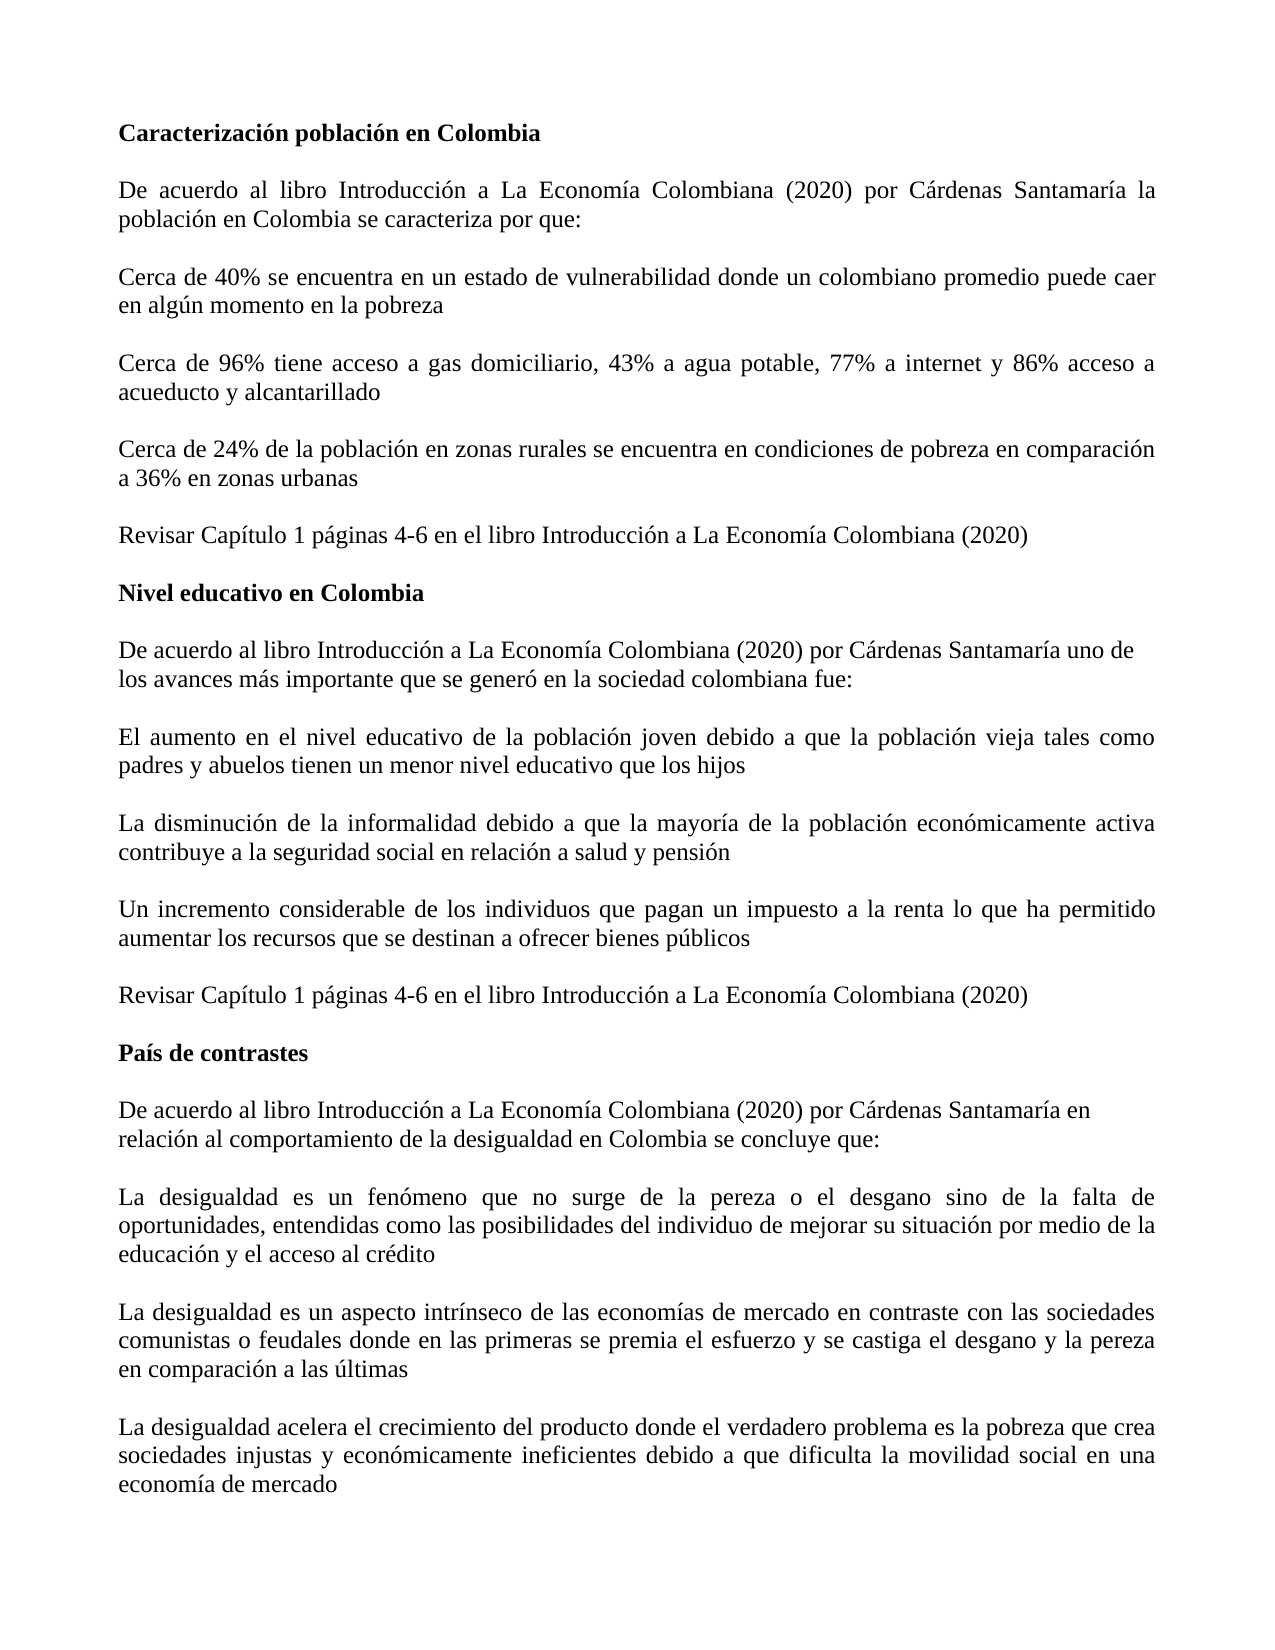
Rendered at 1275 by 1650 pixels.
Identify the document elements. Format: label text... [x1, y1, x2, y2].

text El aumento en el nivel educativo de la población joven debido a que la población vieja tales como padres y abuelos tienen un menor nivel educativo que los hijos [118, 722, 1157, 779]
text Un incremento considerable de los individuos que pagan un impuesto a la renta lo que ha permitido aumentar los recursos que se destinan a ofrecer bienes públicos [118, 894, 1157, 952]
text La desigualdad es un aspecto intrínseco de las economías de mercado en contraste con las sociedades comunistas o feudales donde en las primeras se premia el esfuerzo y se castiga el desgano y la pereza en comparación a las últimas [118, 1297, 1157, 1383]
text País de contrastes [118, 1038, 1157, 1067]
text Cerca de 40% se encuentra en un estado de vulnerabilidad donde un colombiano promedio puede caer en algún momento en la pobreza [118, 262, 1157, 319]
text De acuerdo al libro Introducción a La Economía Colombiana (2020) por Cárdenas Santamaría uno de los avances más importante que se generó en la sociedad colombiana fue: [118, 636, 1157, 693]
text Nivel educativo en Colombia [118, 578, 1157, 607]
text De acuerdo al libro Introducción a La Economía Colombiana (2020) por Cárdenas Santamaría la población en Colombia se caracteriza por que: [118, 176, 1157, 233]
text La disminución de la informalidad debido a que la mayoría de la población económicamente activa contribuye a la seguridad social en relación a salud y pensión [118, 808, 1157, 866]
text Revisar Capítulo 1 páginas 4-6 en el libro Introducción a La Economía Colombiana (2020) [118, 521, 1157, 549]
text Cerca de 24% de la población en zonas rurales se encuentra en condiciones de pobreza en comparación a 36% en zonas urbanas [118, 434, 1157, 492]
text Revisar Capítulo 1 páginas 4-6 en el libro Introducción a La Economía Colombiana (2020) [118, 981, 1157, 1009]
text Caracterización población en Colombia [118, 118, 1157, 147]
text La desigualdad es un fenómeno que no surge de la pereza o el desgano sino de la falta de oportunidades, entendidas como las posibilidades del individuo de mejorar su situación por medio de la educación y el acceso al crédito [118, 1182, 1157, 1268]
text La desigualdad acelera el crecimiento del producto donde el verdadero problema es la pobreza que crea sociedades injustas y económicamente ineficientes debido a que dificulta la movilidad social en una economía de mercado [118, 1412, 1157, 1498]
text De acuerdo al libro Introducción a La Economía Colombiana (2020) por Cárdenas Santamaría en relación al comportamiento de la desigualdad en Colombia se concluye que: [118, 1096, 1157, 1153]
text Cerca de 96% tiene acceso a gas domiciliario, 43% a agua potable, 77% a internet y 86% acceso a acueducto y alcantarillado [118, 348, 1157, 406]
